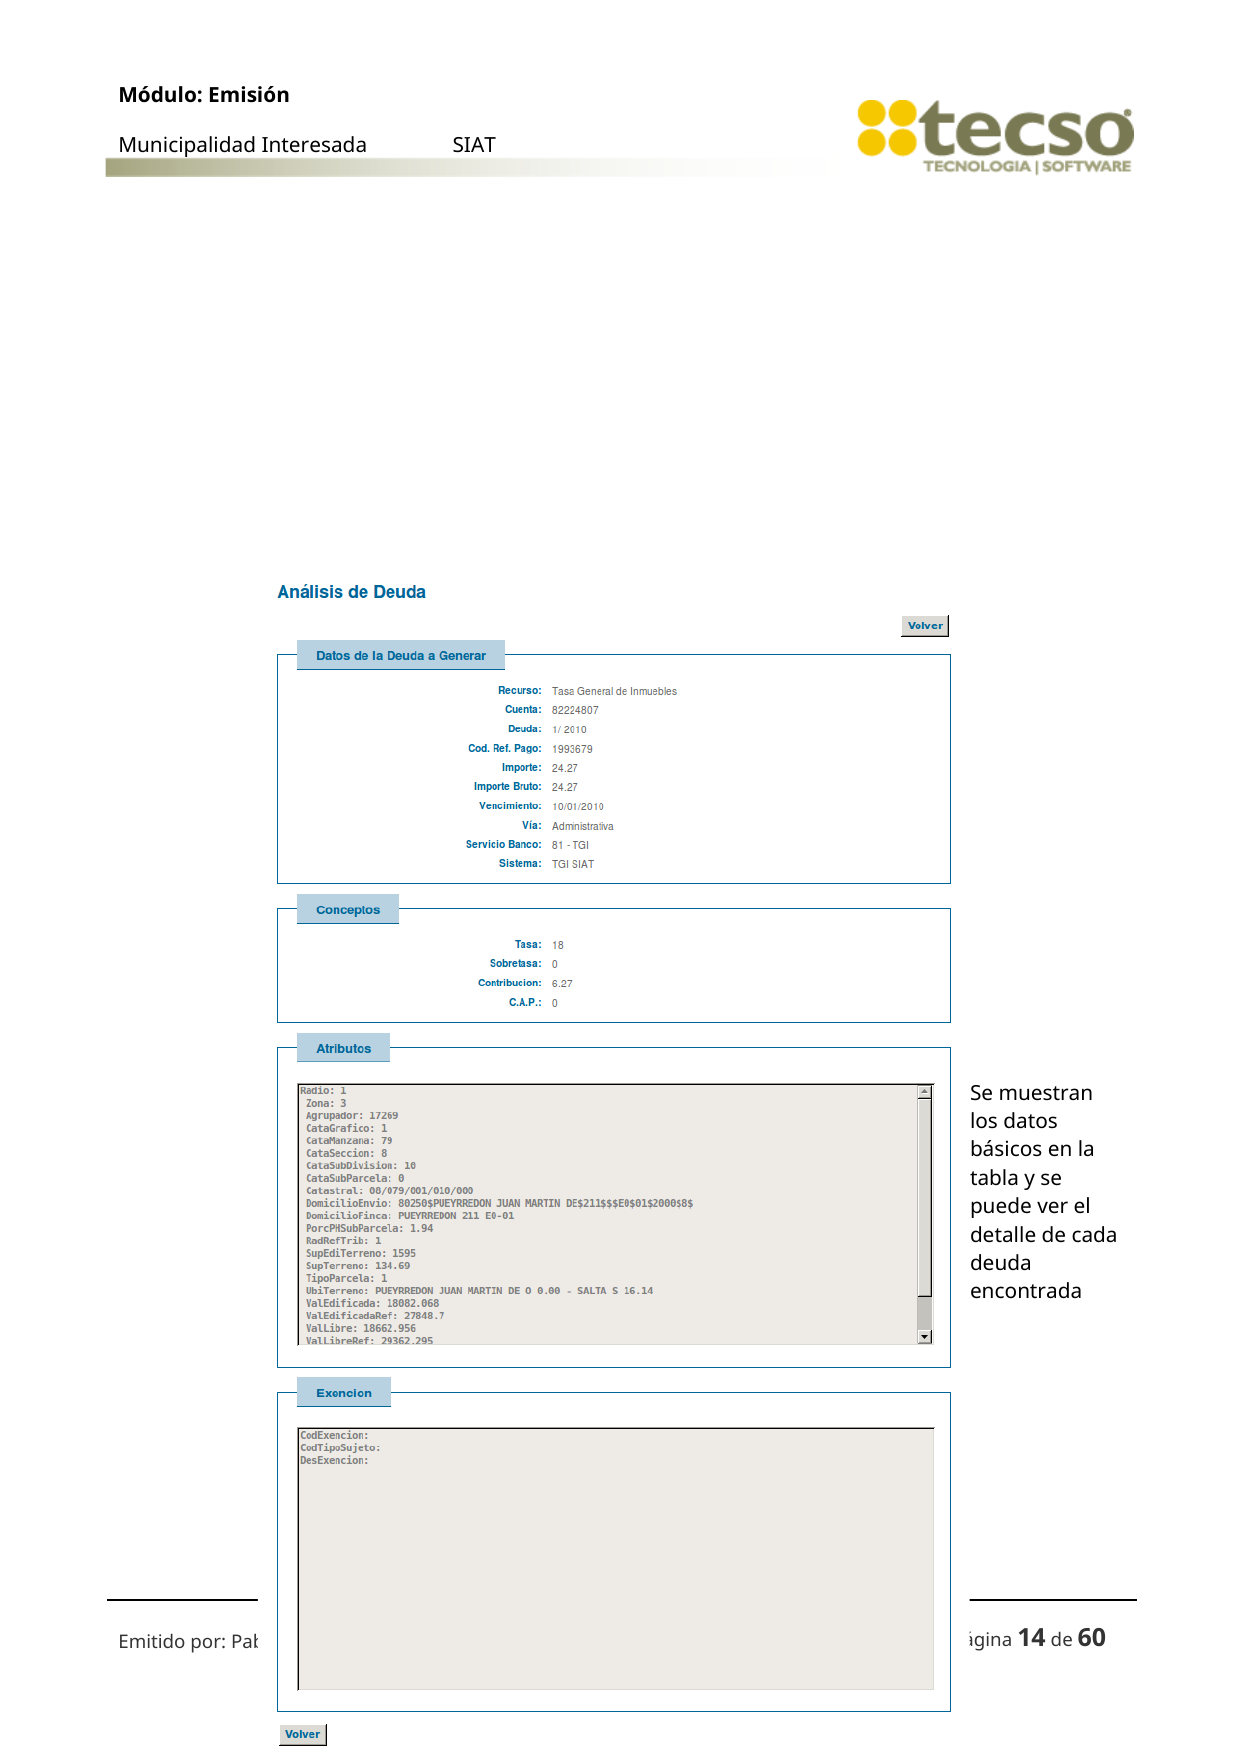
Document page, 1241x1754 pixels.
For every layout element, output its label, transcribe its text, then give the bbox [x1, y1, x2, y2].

text [118, 1078, 257, 1305]
text Se muestran los datos básicos en la tabla y se puede ver el detalle de cada deuda encontrada [970, 1078, 1122, 1305]
picture [257, 574, 970, 1754]
picture [105, 100, 1134, 177]
